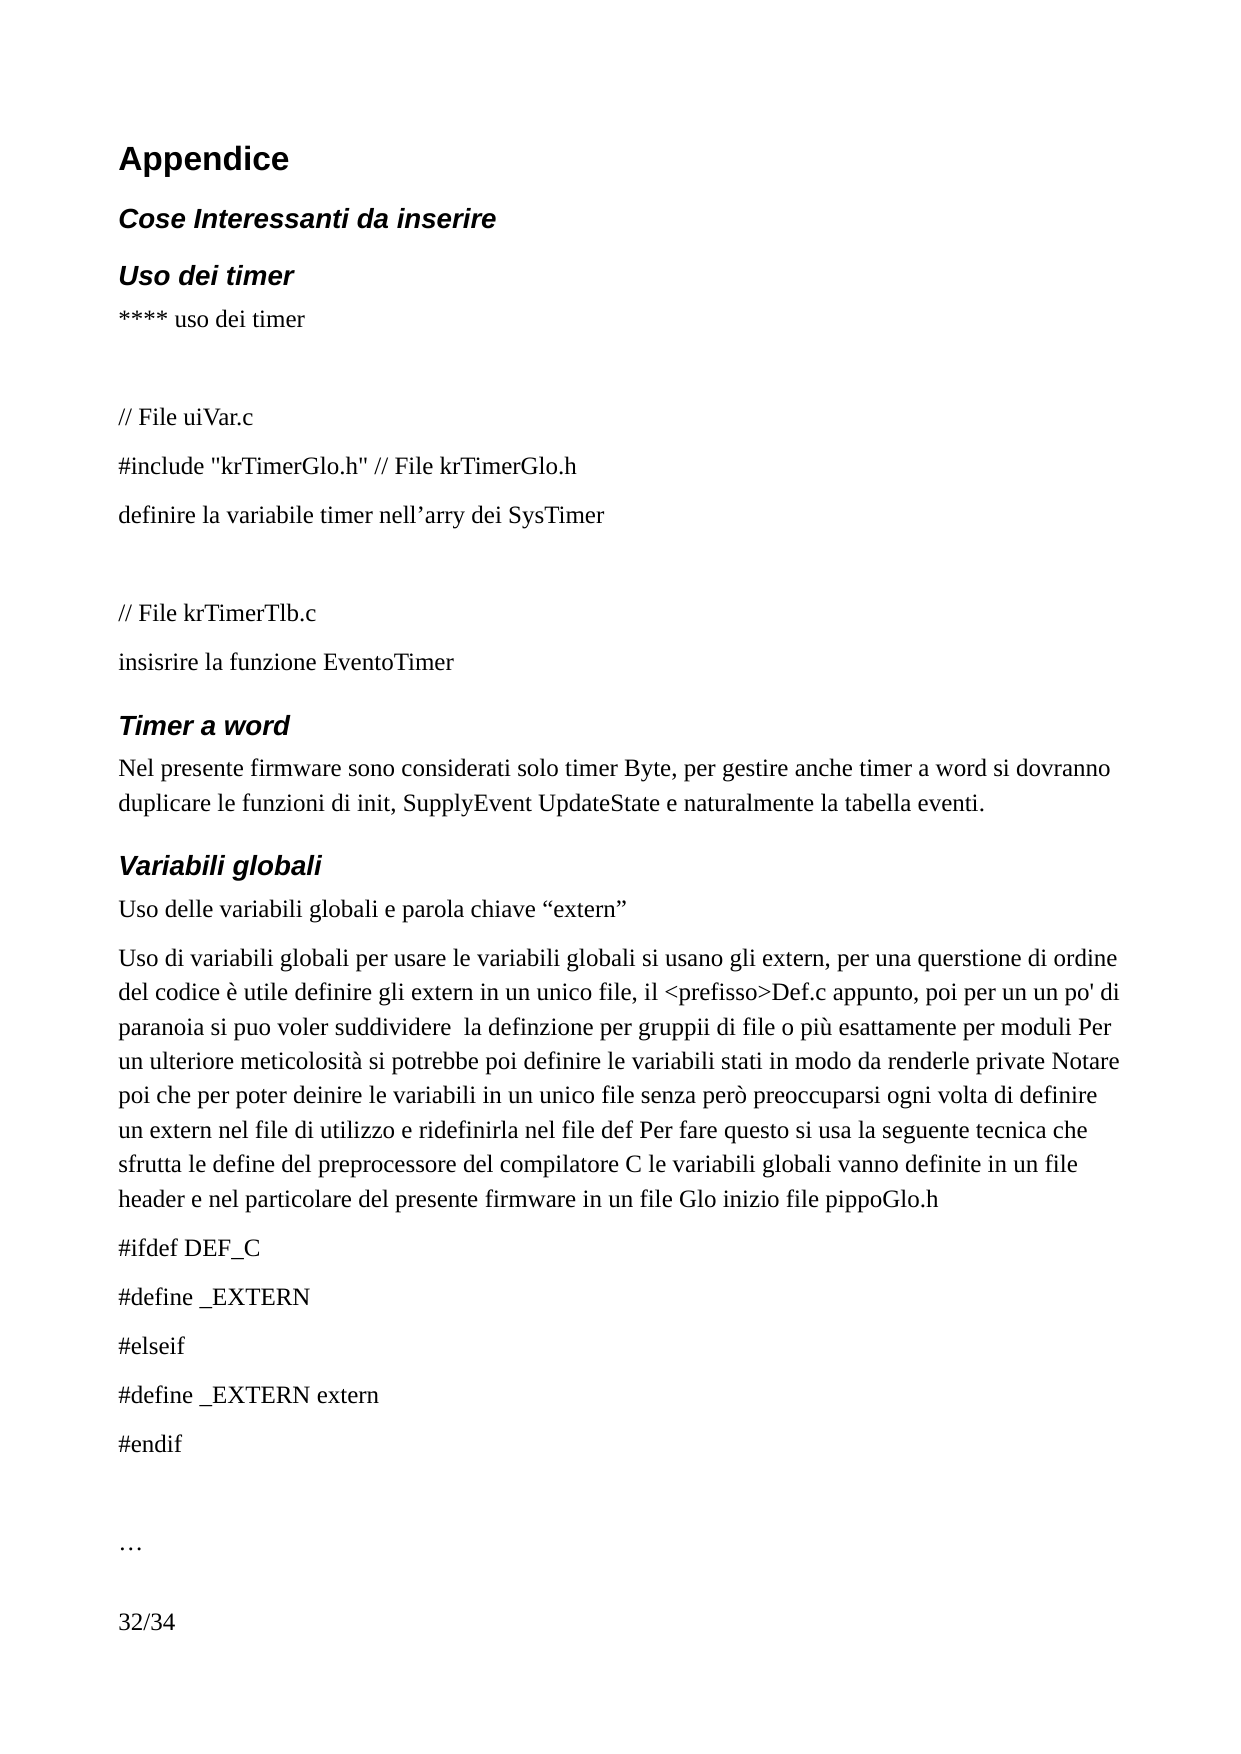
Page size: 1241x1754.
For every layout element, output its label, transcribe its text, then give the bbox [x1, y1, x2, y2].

text … [118, 1527, 1122, 1556]
subtitle Timer a word [118, 709, 1122, 741]
subtitle Appendice [118, 139, 1122, 178]
text **** uso dei timer [118, 304, 1122, 333]
text Uso delle variabili globali e parola chiave “extern” [118, 894, 1122, 922]
text Nel presente firmware sono considerati solo timer Byte, per gestire anche timer a word si dovranno duplicare le funzioni di init, SupplyEvent UpdateState e naturalmente la tabella eventi. [118, 753, 1122, 816]
text insisrire la funzione EventoTimer [118, 647, 1122, 676]
text #include "krTimerGlo.h" // File krTimerGlo.h [118, 451, 1122, 480]
text #ifdef DEF_C [118, 1233, 1122, 1262]
text #define _EXTERN extern [118, 1380, 1122, 1409]
text definire la variabile timer nell’arry dei SysTimer [118, 500, 1122, 529]
subtitle Cose Interessanti da inserire [118, 203, 1122, 234]
text // File krTimerTlb.c [118, 598, 1122, 627]
text // File uiVar.c [118, 402, 1122, 431]
text #elseif [118, 1331, 1122, 1360]
text #define _EXTERN [118, 1282, 1122, 1311]
text #endif [118, 1429, 1122, 1458]
subtitle Uso dei timer [118, 259, 1122, 291]
text Uso di variabili globali per usare le variabili globali si usano gli extern, per una querstione di ordine del codice è utile definire gli extern in un unico file, il <prefisso>Def.c appunto, poi per un un po' di paranoia si puo voler suddividere la definzione per gruppii di file o più esattamente per moduli Per un ulteriore meticolosità si potrebbe poi definire le variabili stati in modo da renderle private Notare poi che per poter deinire le variabili in un unico file senza però preoccuparsi ogni volta di definire un extern nel file di utilizzo e ridefinirla nel file def Per fare questo si usa la seguente tecnica che sfrutta le define del preprocessore del compilatore C le variabili globali vanno definite in un file header e nel particolare del presente firmware in un file Glo inizio file pippoGlo.h [118, 943, 1122, 1213]
subtitle Variabili globali [118, 849, 1122, 881]
